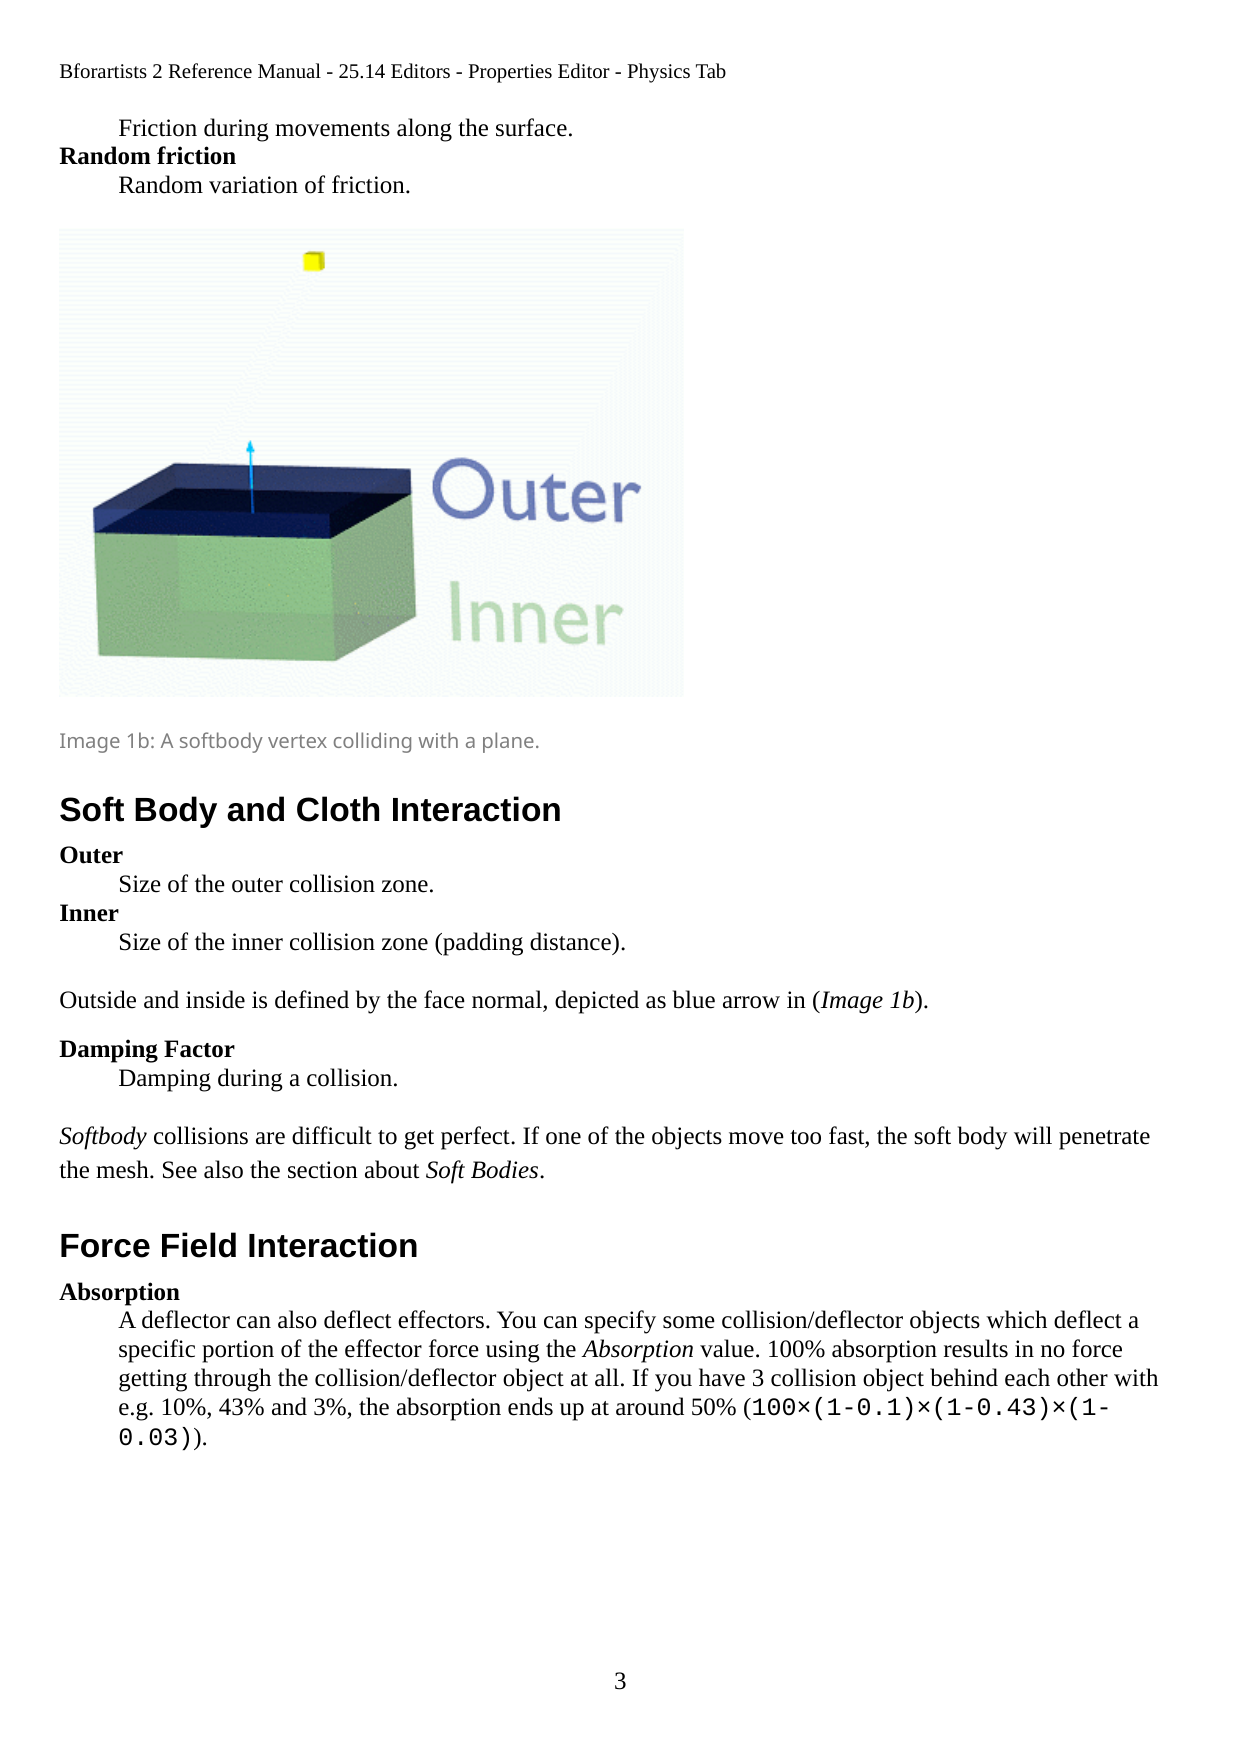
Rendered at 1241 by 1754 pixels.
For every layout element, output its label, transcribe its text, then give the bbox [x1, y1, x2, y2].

subtitle Random friction [59, 141, 1181, 170]
text Outside and inside is defined by the face normal, depicted as blue arrow in (Image 1b). [59, 985, 1181, 1014]
subtitle Outer [59, 841, 1181, 869]
text Image 1b: A softbody vertex colliding with a plane. [59, 723, 1181, 754]
list Damping during a collision. [118, 1063, 1181, 1092]
list Random variation of friction. [118, 170, 1181, 199]
list Size of the outer collision zone. [118, 869, 1181, 898]
picture [59, 228, 684, 697]
subtitle Inner [59, 898, 1181, 927]
list A deflector can also deflect effectors. You can specify some collision/deflector objects which deflect a specific portion of the effector force using the Absorption value. 100% absorption results in no force getting through the collision/deflector object at all. If you have 3 collision object behind each other with e.g. 10%, 43% and 3%, the absorption ends up at around 50% (100×(1-0.1)×(1-0.43)×(1-0.03)). [118, 1305, 1181, 1453]
subtitle Soft Body and Cloth Interaction [59, 789, 1181, 828]
list Size of the inner collision zone (padding distance). [118, 927, 1181, 956]
subtitle Damping Factor [59, 1034, 1181, 1063]
list Friction during movements along the surface. [118, 113, 1181, 141]
subtitle Force Field Interaction [59, 1226, 1181, 1264]
text Softbody collisions are difficult to get perfect. If one of the objects move too fast, the soft body will penetrate the mesh. See also the section about Soft Bodies. [59, 1121, 1181, 1184]
subtitle Absorption [59, 1277, 1181, 1305]
